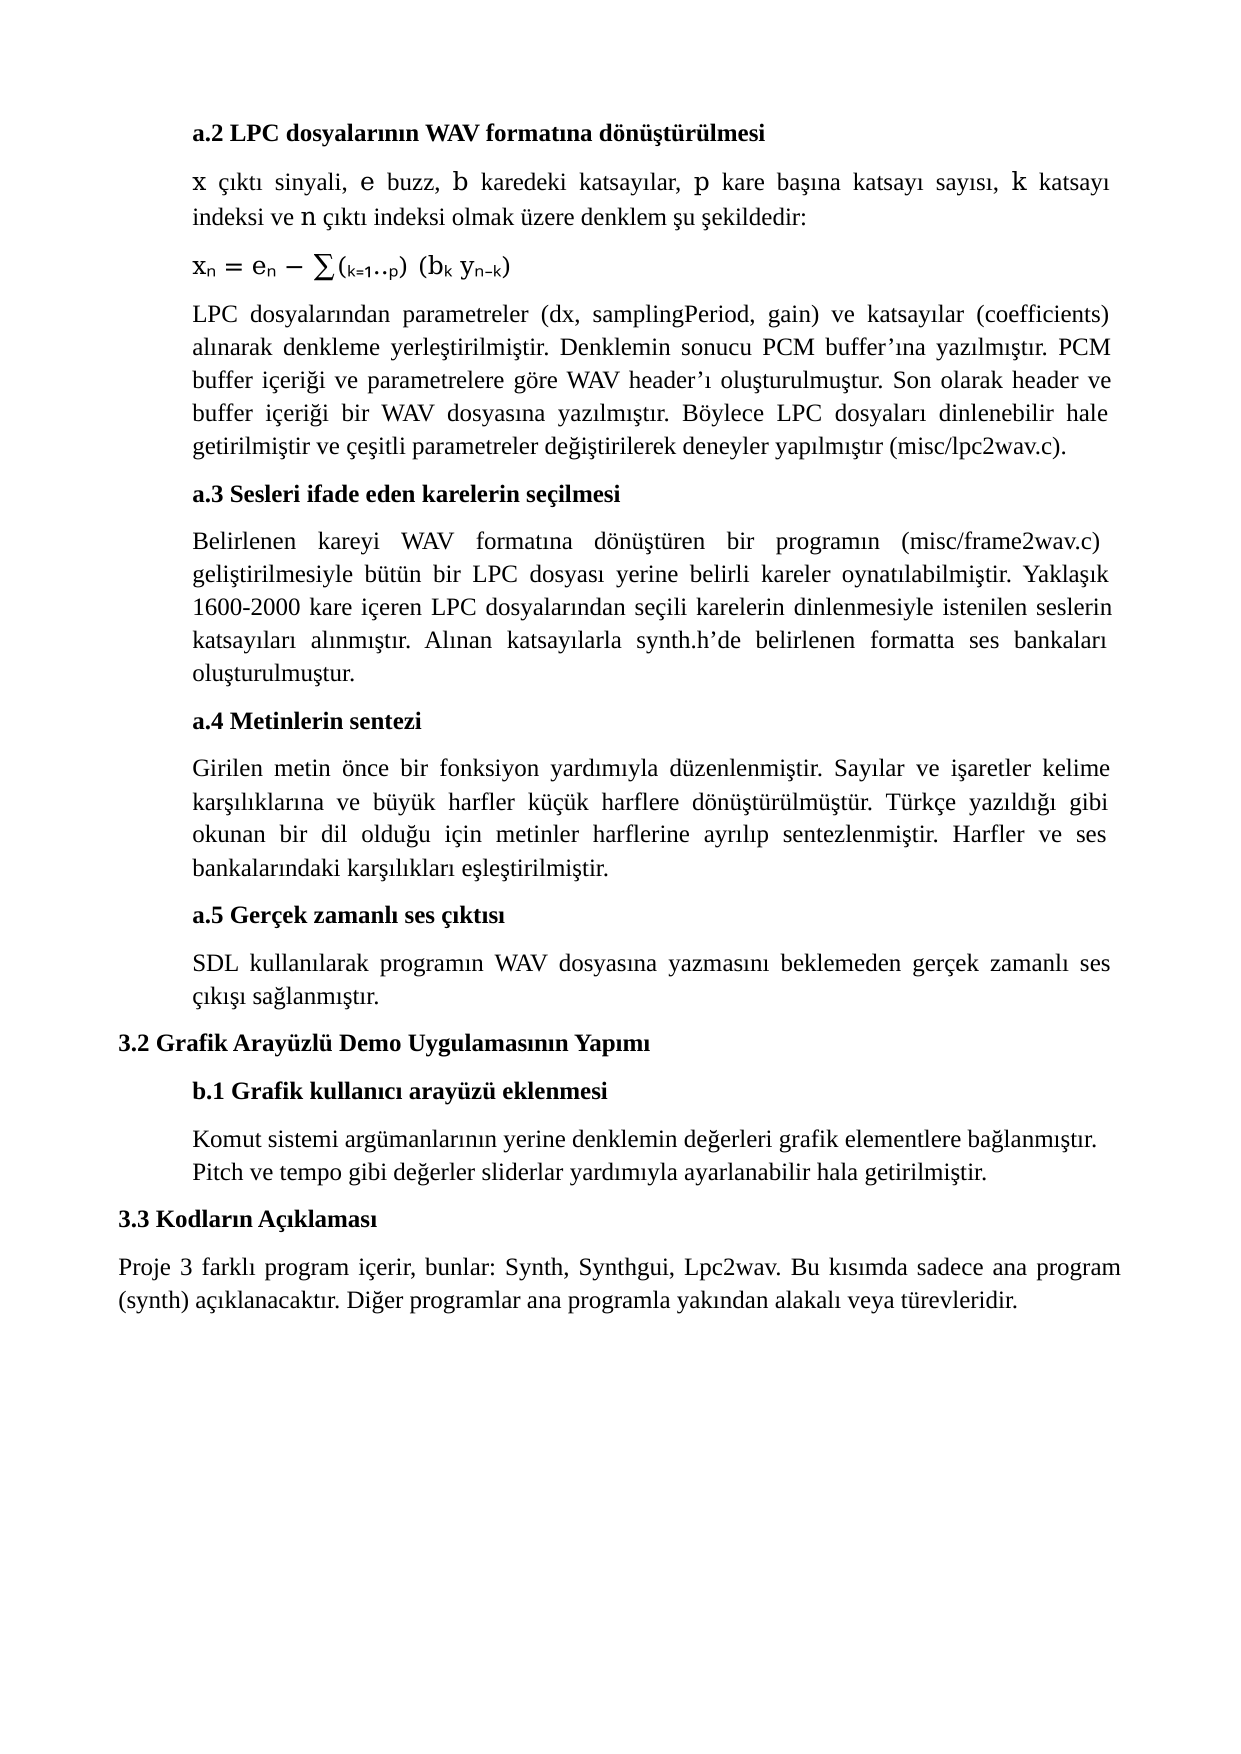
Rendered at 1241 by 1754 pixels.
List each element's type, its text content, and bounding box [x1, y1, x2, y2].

text Belirlenen kareyi WAV formatına dönüştüren bir programın (misc/frame2wav.c) geliştirilmesiyle bütün bir LPC dosyası yerine belirli kareler oynatılabilmiştir. Yaklaşık 1600-2000 kare içeren LPC dosyalarından seçili karelerin dinlenmesiyle istenilen seslerin katsayıları alınmıştır. Alınan katsayılarla synth.h’de belirlenen formatta ses bankaları oluşturulmuştur. [118, 526, 1122, 687]
text a.2 LPC dosyalarının WAV formatına dönüştürülmesi [118, 118, 1122, 147]
text 3.2 Grafik Arayüzlü Demo Uygulamasının Yapımı [118, 1028, 1122, 1057]
text Girilen metin önce bir fonksiyon yardımıyla düzenlenmiştir. Sayılar ve işaretler kelime karşılıklarına ve büyük harfler küçük harflere dönüştürülmüştür. Türkçe yazıldığı gibi okunan bir dil olduğu için metinler harflerine ayrılıp sentezlenmiştir. Harfler ve ses bankalarındaki karşılıkları eşleştirilmiştir. [118, 753, 1122, 881]
text a.5 Gerçek zamanlı ses çıktısı [118, 900, 1122, 929]
text Proje 3 farklı program içerir, bunlar: Synth, Synthgui, Lpc2wav. Bu kısımda sadece ana program (synth) açıklanacaktır. Diğer programlar ana programla yakından alakalı veya türevleridir. [118, 1252, 1122, 1314]
text 3.3 Kodların Açıklaması [118, 1204, 1122, 1233]
text a.4 Metinlerin sentezi [118, 706, 1122, 735]
text b.1 Grafik kullanıcı arayüzü eklenmesi [118, 1076, 1122, 1105]
text xₙ = eₙ − ∑(ₖ₌₁..ₚ) (bₖ yₙ₋ₖ) [118, 250, 1122, 280]
text LPC dosyalarından parametreler (dx, samplingPeriod, gain) ve katsayılar (coefficients) alınarak denkleme yerleştirilmiştir. Denklemin sonucu PCM buffer’ına yazılmıştır. PCM buffer içeriği ve parametrelere göre WAV header’ı oluşturulmuştur. Son olarak header ve buffer içeriği bir WAV dosyasına yazılmıştır. Böylece LPC dosyaları dinlenebilir hale getirilmiştir ve çeşitli parametreler değiştirilerek deneyler yapılmıştır (misc/lpc2wav.c). [118, 299, 1122, 460]
text x çıktı sinyali, e buzz, b karedeki katsayılar, p kare başına katsayı sayısı, k katsayı indeksi ve n çıktı indeksi olmak üzere denklem şu şekildedir: [118, 166, 1122, 231]
text Komut sistemi argümanlarının yerine denklemin değerleri grafik elementlere bağlanmıştır. Pitch ve tempo gibi değerler sliderlar yardımıyla ayarlanabilir hala getirilmiştir. [118, 1124, 1122, 1185]
text a.3 Sesleri ifade eden karelerin seçilmesi [118, 479, 1122, 507]
text SDL kullanılarak programın WAV dosyasına yazmasını beklemeden gerçek zamanlı ses çıkışı sağlanmıştır. [118, 948, 1122, 1009]
